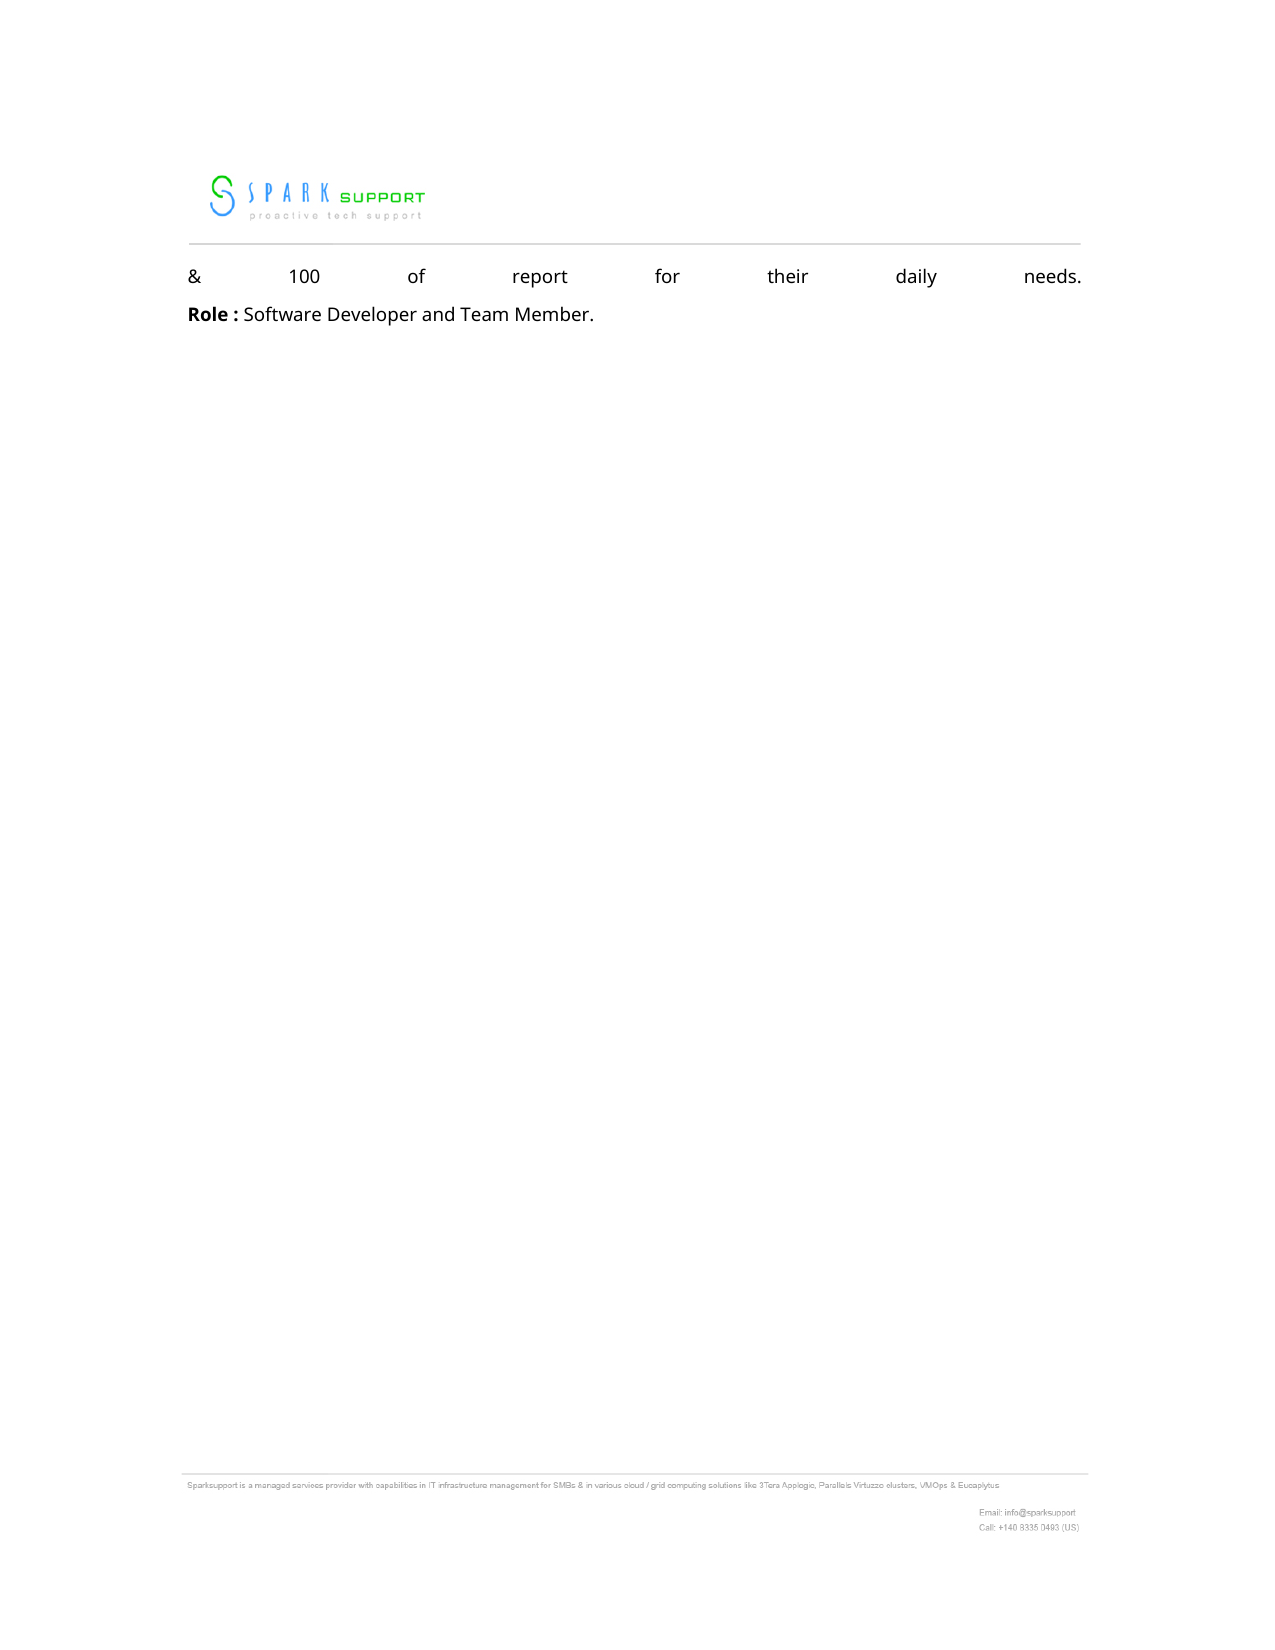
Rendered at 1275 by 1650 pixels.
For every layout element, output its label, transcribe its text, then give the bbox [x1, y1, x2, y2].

picture [181, 1472, 1089, 1538]
picture [189, 151, 1081, 249]
text & 100 of report for their daily needs. Role : Software Developer and Team Member. [187, 250, 1082, 327]
